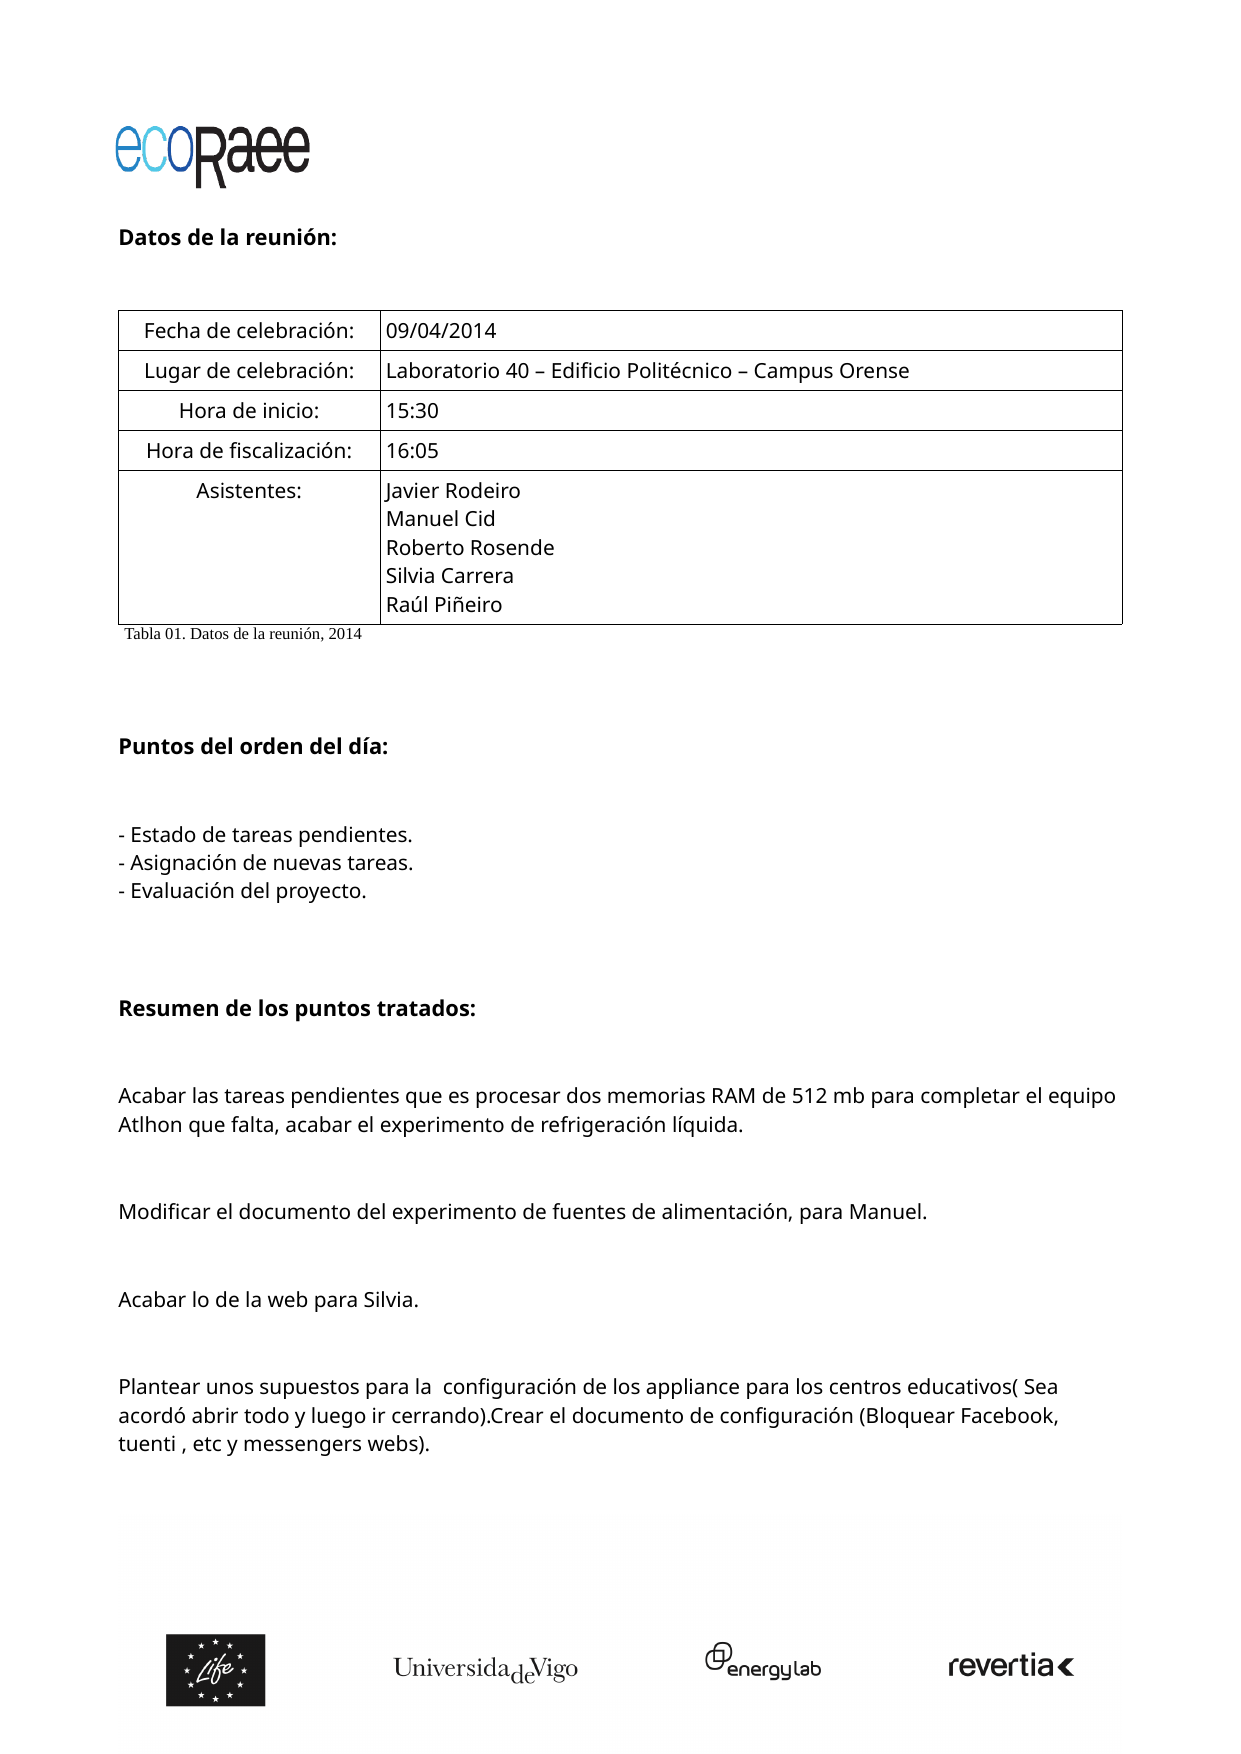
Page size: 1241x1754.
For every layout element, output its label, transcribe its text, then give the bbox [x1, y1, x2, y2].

text Plantear unos supuestos para la configuración de los appliance para los centros educativos( Sea acordó abrir todo y luego ir cerrando).Crear el documento de configuración (Bloquear Facebook, tuenti , etc y messengers webs). [118, 1372, 1122, 1458]
text Tabla 01. Datos de la reunión, 2014 [124, 625, 1122, 643]
table_header Fecha de celebración: [119, 311, 380, 350]
table_cell Laboratorio 40 – Edificio Politécnico – Campus Orense [381, 351, 1122, 390]
table_cell Lugar de celebración: [119, 351, 380, 390]
table_cell 15:30 [381, 391, 1122, 430]
table_cell Hora de inicio: [119, 391, 380, 430]
text Datos de la reunión: [118, 221, 1122, 251]
text Resumen de los puntos tratados: [118, 992, 1122, 1022]
text Acabar las tareas pendientes que es procesar dos memorias RAM de 512 mb para completar el equipo Atlhon que falta, acabar el experimento de refrigeración líquida. [118, 1081, 1122, 1138]
text - Estado de tareas pendientes. [118, 820, 1122, 848]
table_header 09/04/2014 [381, 311, 1122, 350]
table_cell Hora de fiscalización: [119, 431, 380, 470]
picture [114, 124, 311, 190]
picture [118, 1514, 1123, 1754]
table_cell 16:05 [381, 431, 1122, 470]
table_cell Asistentes: [119, 471, 380, 624]
text Modificar el documento del experimento de fuentes de alimentación, para Manuel. [118, 1197, 1122, 1226]
text - Asignación de nuevas tareas. [118, 848, 1122, 877]
text Puntos del orden del día: [118, 731, 1122, 761]
text Acabar lo de la web para Silvia. [118, 1285, 1122, 1313]
text - Evaluación del proyecto. [118, 877, 1122, 905]
table_cell Javier Rodeiro Manuel Cid Roberto Rosende Silvia Carrera Raúl Piñeiro [381, 471, 1122, 624]
